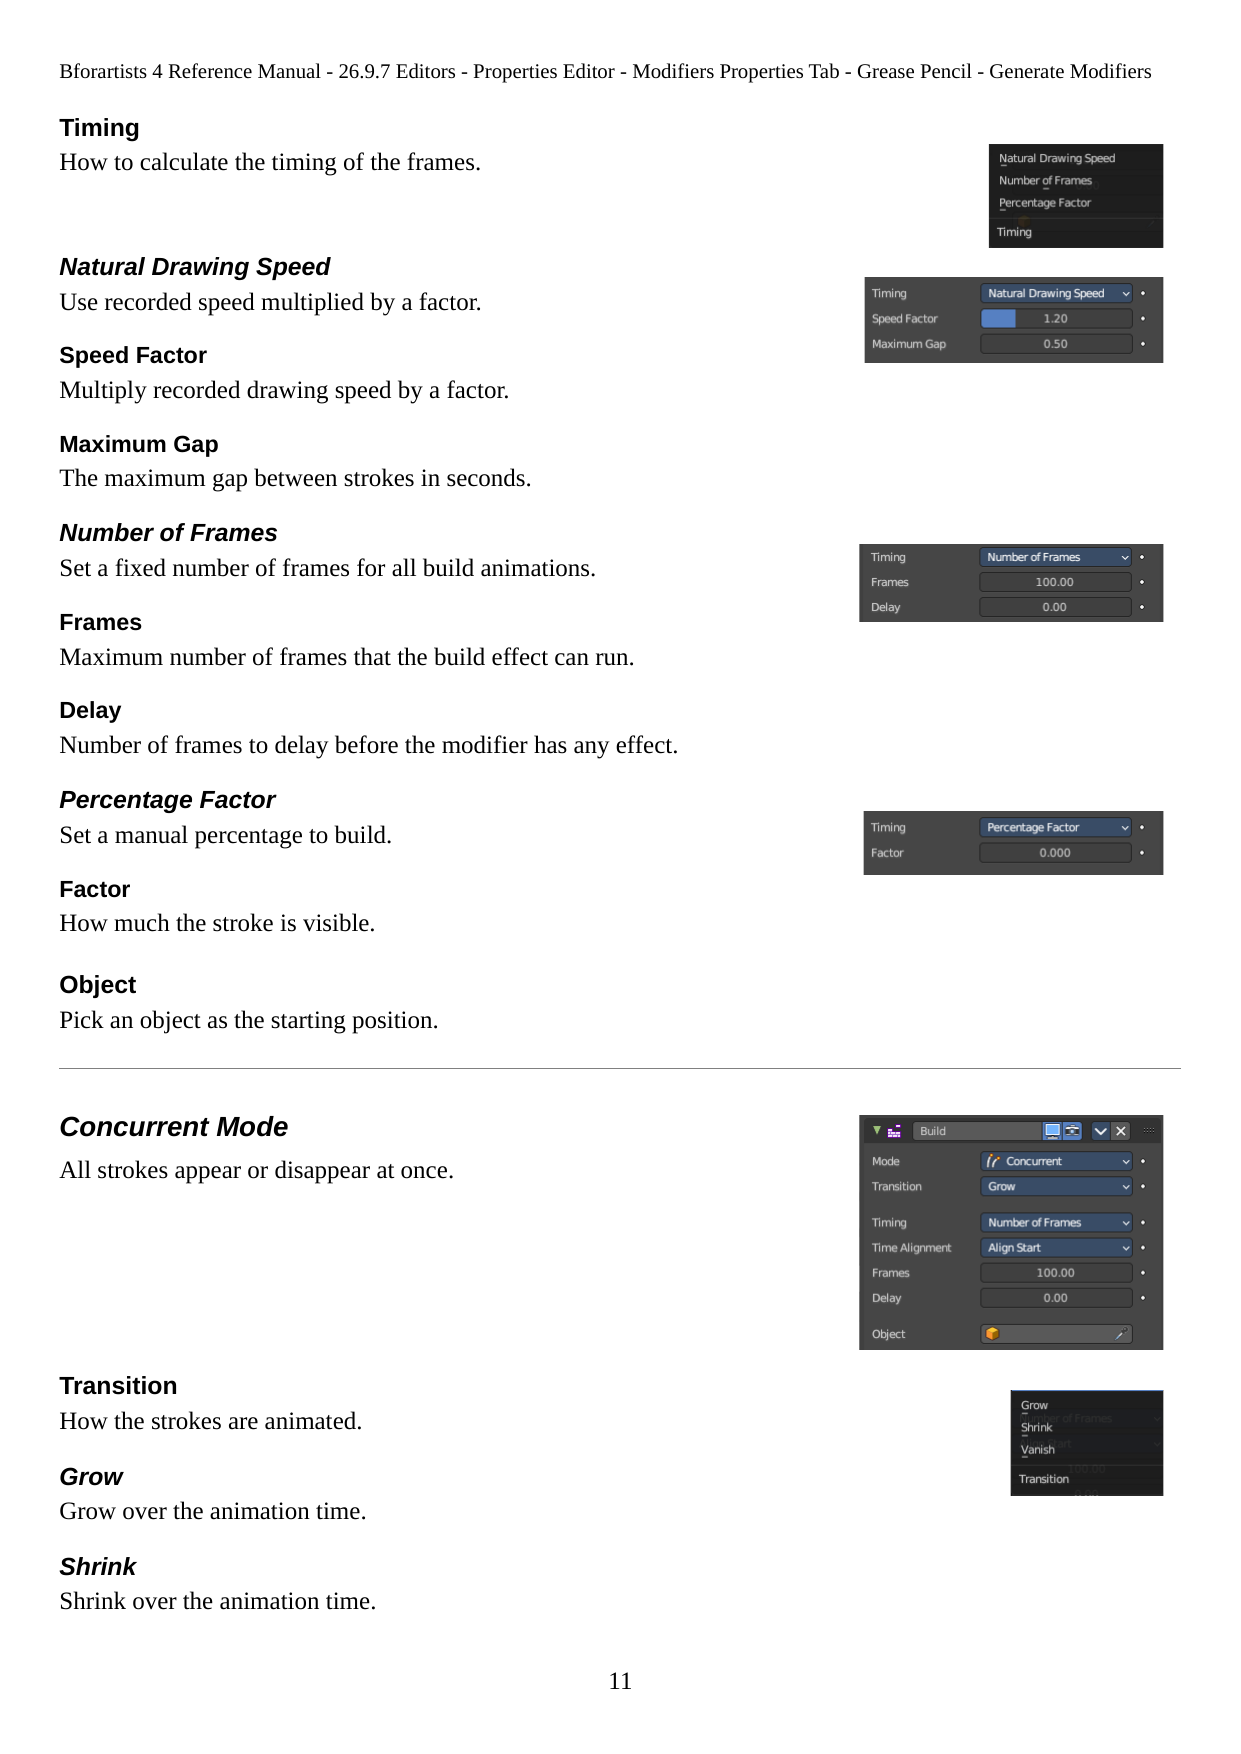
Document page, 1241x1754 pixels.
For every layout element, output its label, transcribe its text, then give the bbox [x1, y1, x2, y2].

text Maximum number of frames that the build effect can run. [59, 642, 1181, 670]
picture [864, 277, 1164, 363]
subtitle Shrink [59, 1552, 1181, 1580]
subtitle Concurrent Mode [59, 1111, 1181, 1142]
subtitle Object [59, 970, 1181, 998]
subtitle Natural Drawing Speed [59, 252, 1181, 280]
picture [859, 1115, 1164, 1350]
picture [859, 544, 1164, 622]
picture [863, 811, 1164, 875]
text Multiply recorded drawing speed by a factor. [59, 375, 1181, 404]
subtitle Speed Factor [59, 342, 1181, 369]
subtitle Grow [59, 1462, 1010, 1490]
subtitle Frames [59, 609, 1181, 635]
subtitle Delay [59, 697, 1181, 724]
text All strokes appear or disappear at once. [59, 1155, 859, 1184]
subtitle Maximum Gap [59, 430, 1181, 457]
subtitle Transition [59, 1371, 1181, 1400]
text Shrink over the animation time. [59, 1586, 1181, 1615]
picture [988, 144, 1164, 248]
text How to calculate the timing of the frames. [59, 147, 988, 176]
text Set a manual percentage to build. [59, 820, 863, 849]
subtitle Factor [59, 875, 1181, 902]
subtitle Percentage Factor [59, 785, 1181, 814]
text Set a fixed number of frames for all build animations. [59, 553, 859, 582]
subtitle [1164, 1462, 1181, 1490]
subtitle Number of Frames [59, 518, 1181, 547]
text How much the stroke is visible. [59, 908, 1181, 937]
text Use recorded speed multiplied by a factor. [59, 287, 864, 315]
picture [1010, 1390, 1164, 1496]
text Pick an object as the starting position. [59, 1005, 1181, 1033]
text How the strokes are animated. [59, 1406, 1010, 1435]
text The maximum gap between strokes in seconds. [59, 463, 1181, 492]
text Grow over the animation time. [59, 1496, 1181, 1525]
subtitle Timing [59, 113, 1181, 141]
text Number of frames to delay before the modifier has any effect. [59, 730, 1181, 759]
